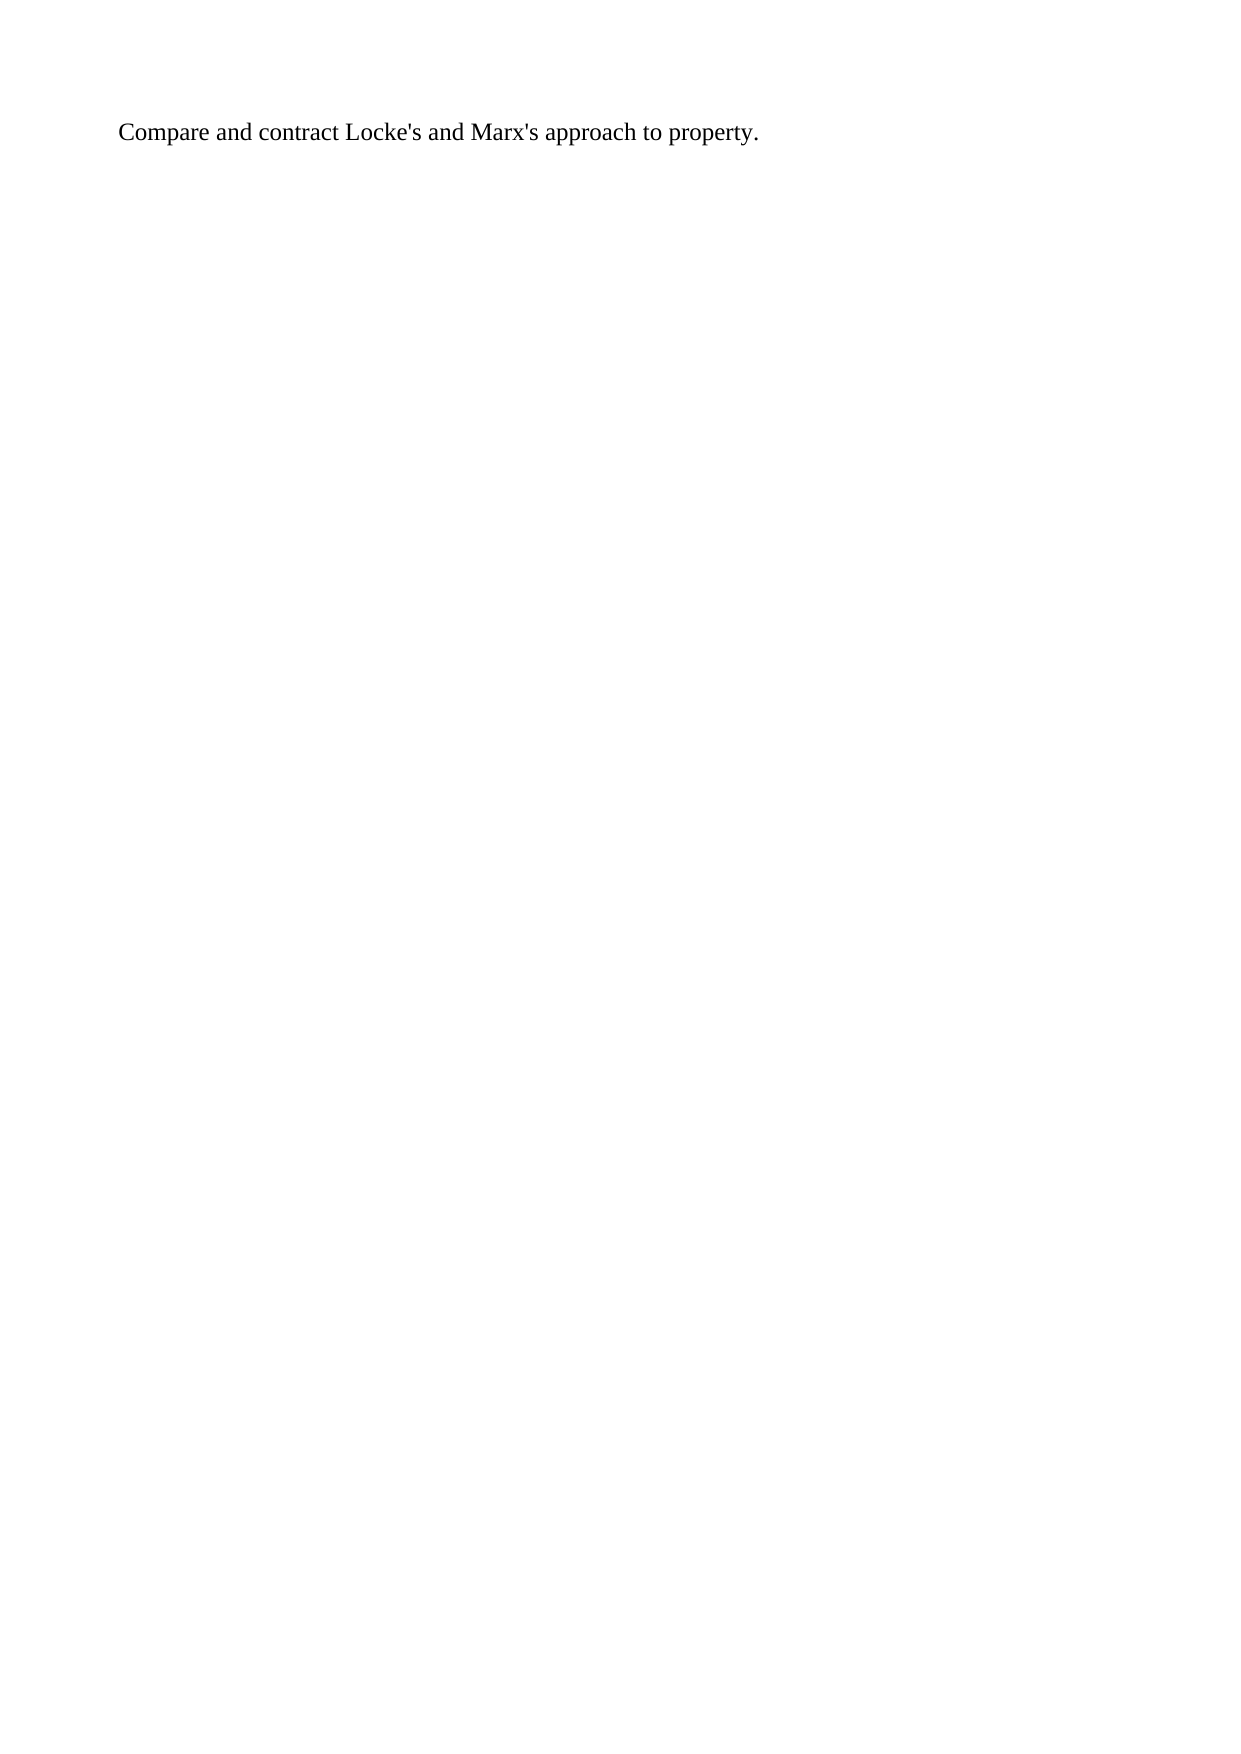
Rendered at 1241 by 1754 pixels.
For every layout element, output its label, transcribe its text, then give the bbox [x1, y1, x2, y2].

text Compare and contract Locke's and Marx's approach to property. [118, 118, 1122, 146]
